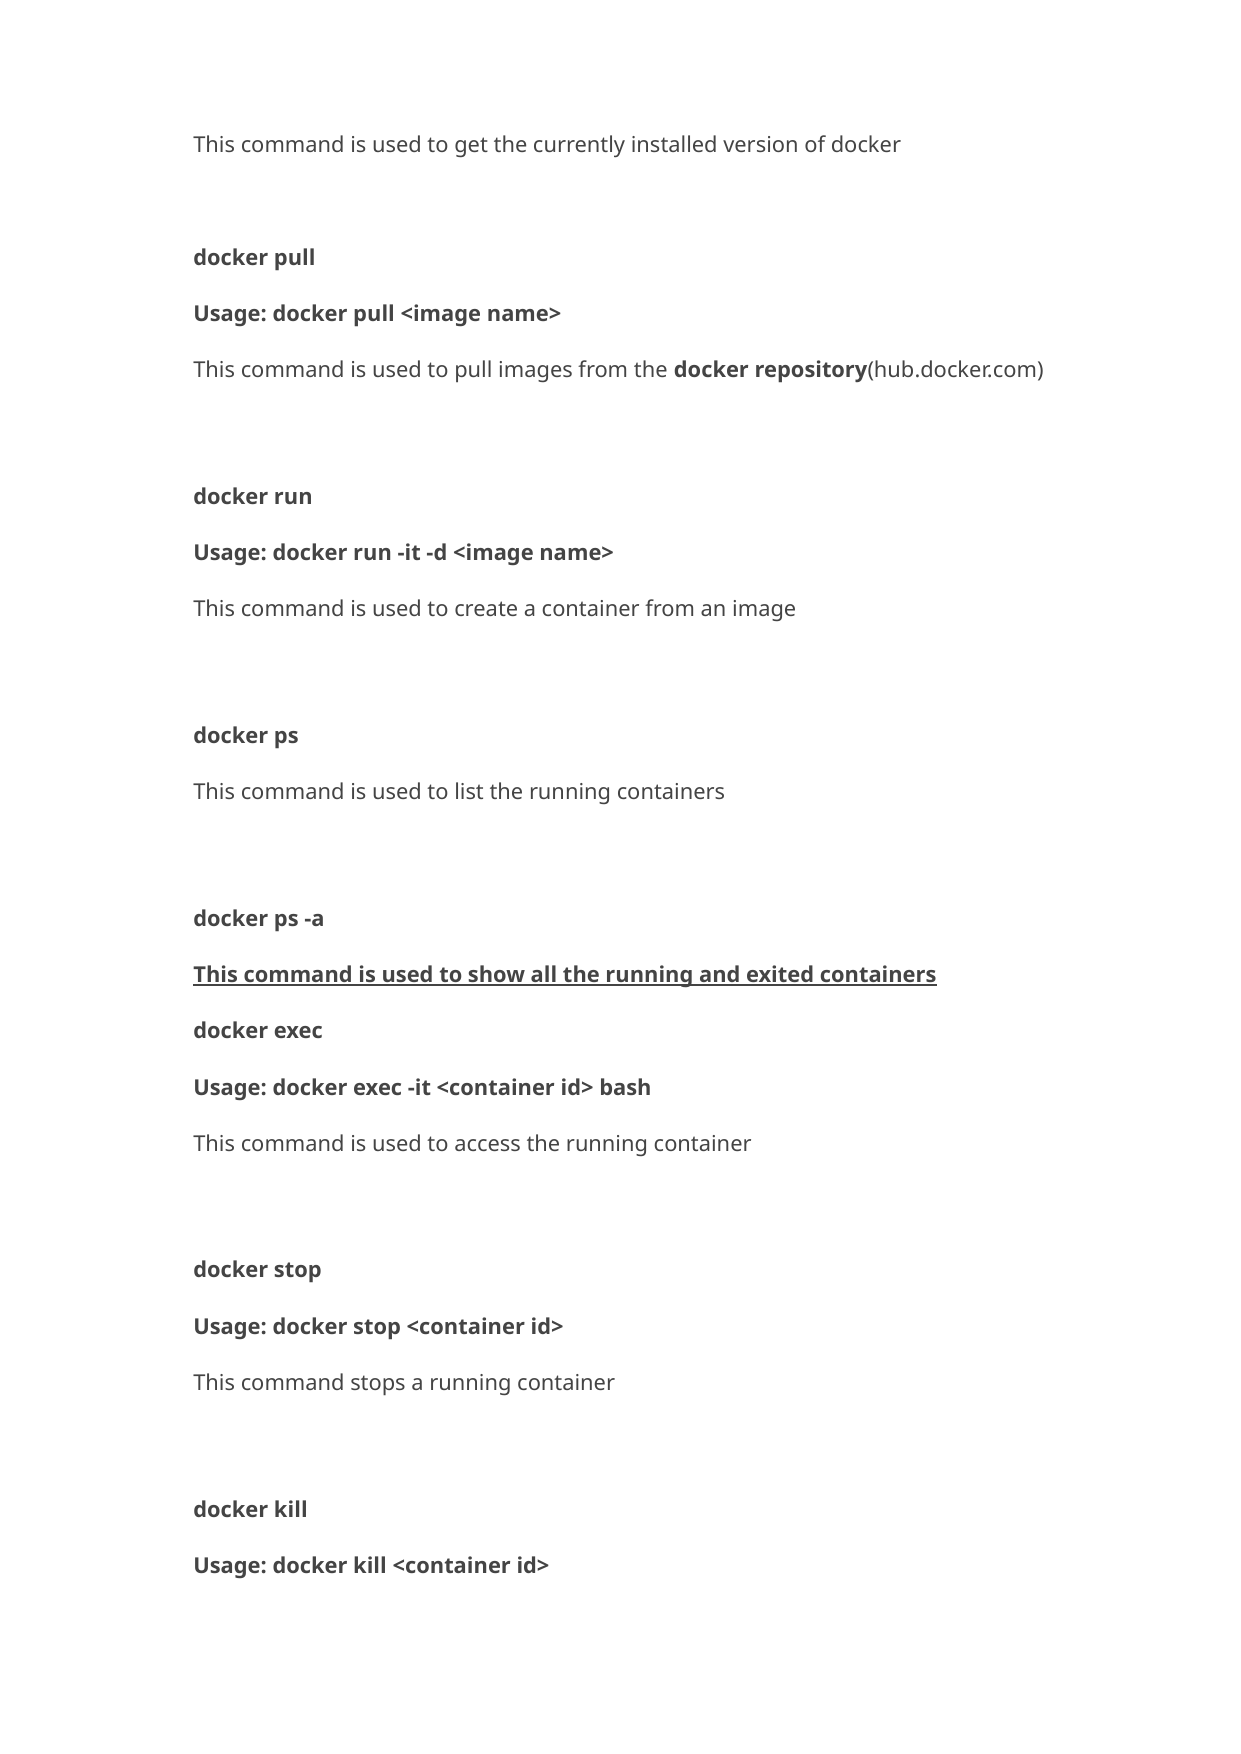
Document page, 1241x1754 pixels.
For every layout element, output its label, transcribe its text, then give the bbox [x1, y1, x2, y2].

list This command is used to create a container from an image [156, 582, 1122, 623]
list docker pull [156, 231, 1122, 271]
list Usage: docker pull <image name> [156, 287, 1122, 327]
list This command is used to pull images from the docker repository(hub.docker.com) [156, 343, 1122, 384]
list docker exec [156, 1004, 1122, 1045]
list docker kill [156, 1412, 1122, 1523]
list docker stop [156, 1173, 1122, 1284]
list This command is used to get the currently installed version of docker [156, 118, 1122, 159]
list This command stops a running container [156, 1356, 1122, 1397]
list docker ps [156, 638, 1122, 749]
list This command is used to show all the running and exited containers [156, 948, 1122, 989]
list Usage: docker run -it -d <image name> [156, 526, 1122, 567]
list Usage: docker kill <container id> [156, 1539, 1122, 1579]
list Usage: docker exec -it <container id> bash [156, 1061, 1122, 1101]
list This command is used to list the running containers [156, 765, 1122, 806]
list docker run [156, 399, 1122, 510]
list Usage: docker stop <container id> [156, 1300, 1122, 1340]
list docker ps -a [156, 821, 1122, 932]
list This command is used to access the running container [156, 1117, 1122, 1157]
